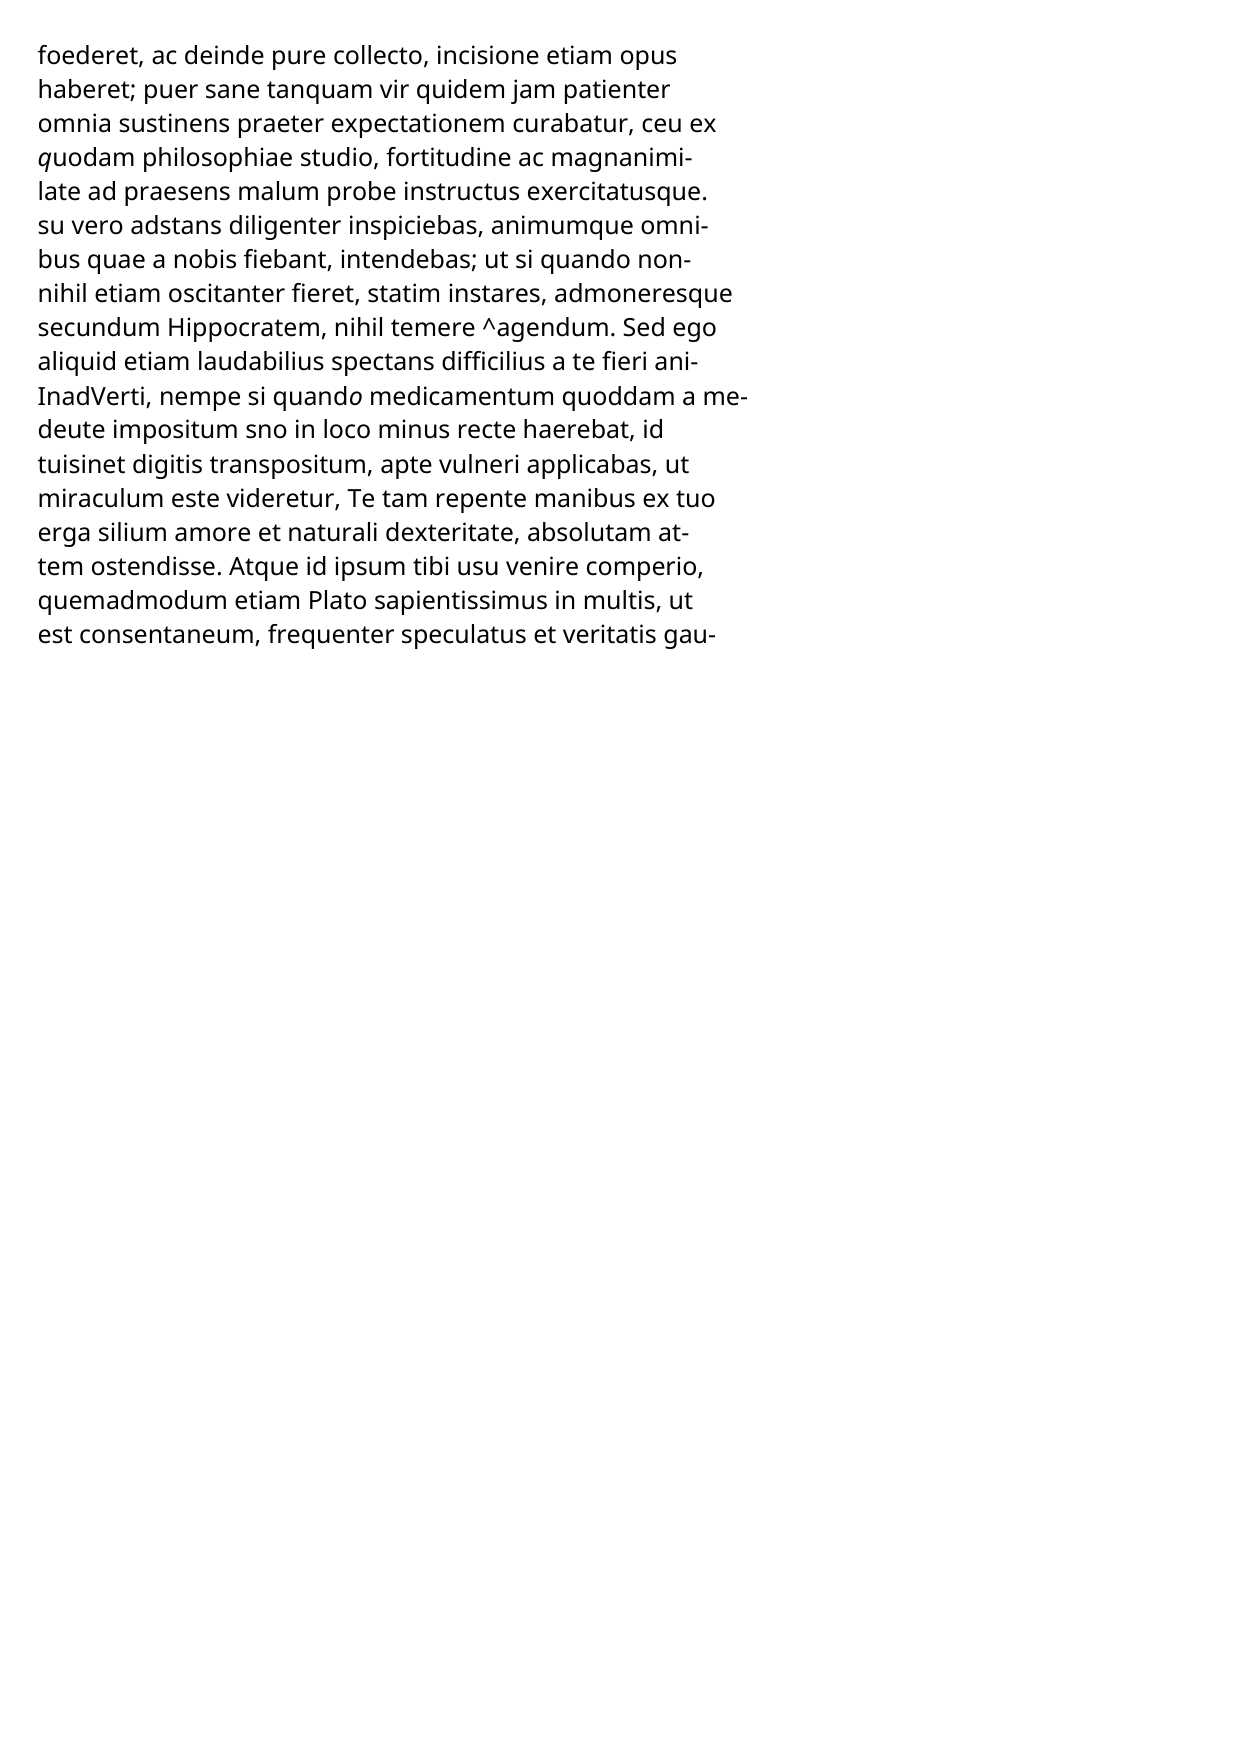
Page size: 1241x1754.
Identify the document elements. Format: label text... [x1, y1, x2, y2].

text foederet, ac deinde pure collecto, incisione etiam opus haberet; puer sane tanquam vir quidem jam patienter omnia sustinens praeter expectationem curabatur, ceu ex quodam philosophiae studio, fortitudine ac magnanimi- late ad praesens malum probe instructus exercitatusque. su vero adstans diligenter inspiciebas, animumque omni- bus quae a nobis fiebant, intendebas; ut si quando non- nihil etiam oscitanter fieret, statim instares, admoneresque secundum Hippocratem, nihil temere ^agendum. Sed ego aliquid etiam laudabilius spectans difficilius a te fieri ani- InadVerti, nempe si quando medicamentum quoddam a me- deute impositum sno in loco minus recte haerebat, id tuisinet digitis transpositum, apte vulneri applicabas, ut miraculum este videretur, Te tam repente manibus ex tuo erga silium amore et naturali dexteritate, absolutam at- tem ostendisse. Atque id ipsum tibi usu venire comperio, quemadmodum etiam Plato sapientissimus in multis, ut est consentaneum, frequenter speculatus et veritatis gau- [37, 37, 1203, 651]
